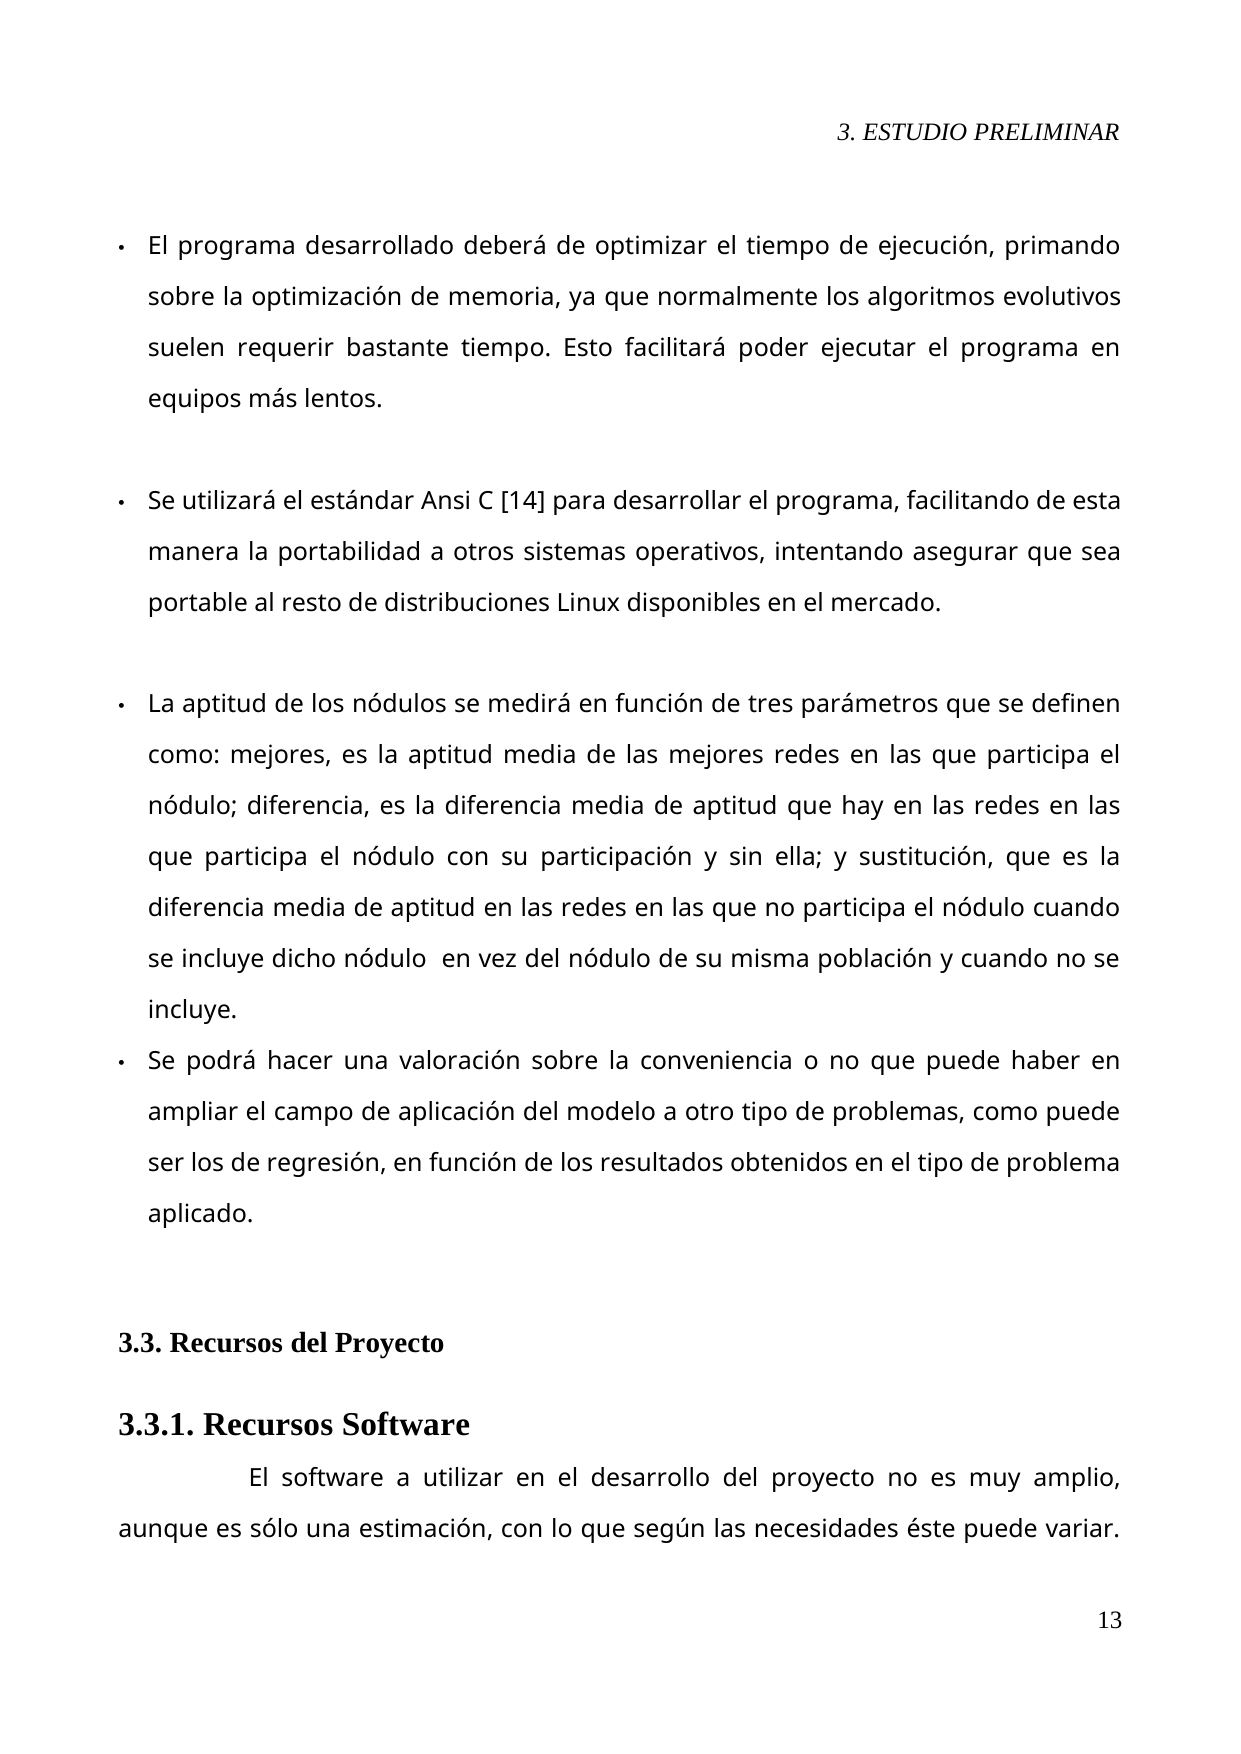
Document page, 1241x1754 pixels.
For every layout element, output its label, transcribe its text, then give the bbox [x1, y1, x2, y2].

subtitle 3.3. Recursos del Proyecto [118, 1327, 1122, 1359]
text El software a utilizar en el desarrollo del proyecto no es muy amplio, aunque es sólo una estimación, con lo que según las necesidades éste puede variar. [118, 1460, 1122, 1545]
list Se utilizará el estándar Ansi C [14] para desarrollar el programa, facilitando de esta manera la portabilidad a otros sistemas operativos, intentando asegurar que sea portable al resto de distribuciones Linux disponibles en el mercado. [118, 483, 1122, 618]
list La aptitud de los nódulos se medirá en función de tres parámetros que se definen como: mejores, es la aptitud media de las mejores redes en las que participa el nódulo; diferencia, es la diferencia media de aptitud que hay en las redes en las que participa el nódulo con su participación y sin ella; y sustitución, que es la diferencia media de aptitud en las redes en las que no participa el nódulo cuando se incluye dicho nódulo en vez del nódulo de su misma población y cuando no se incluye. [118, 686, 1122, 1026]
list El programa desarrollado deberá de optimizar el tiempo de ejecución, primando sobre la optimización de memoria, ya que normalmente los algoritmos evolutivos suelen requerir bastante tiempo. Esto facilitará poder ejecutar el programa en equipos más lentos. [118, 228, 1122, 415]
subtitle 3.3.1. Recursos Software [118, 1405, 1122, 1442]
list Se podrá hacer una valoración sobre la conveniencia o no que puede haber en ampliar el campo de aplicación del modelo a otro tipo de problemas, como puede ser los de regresión, en función de los resultados obtenidos en el tipo de problema aplicado. [118, 1043, 1122, 1230]
